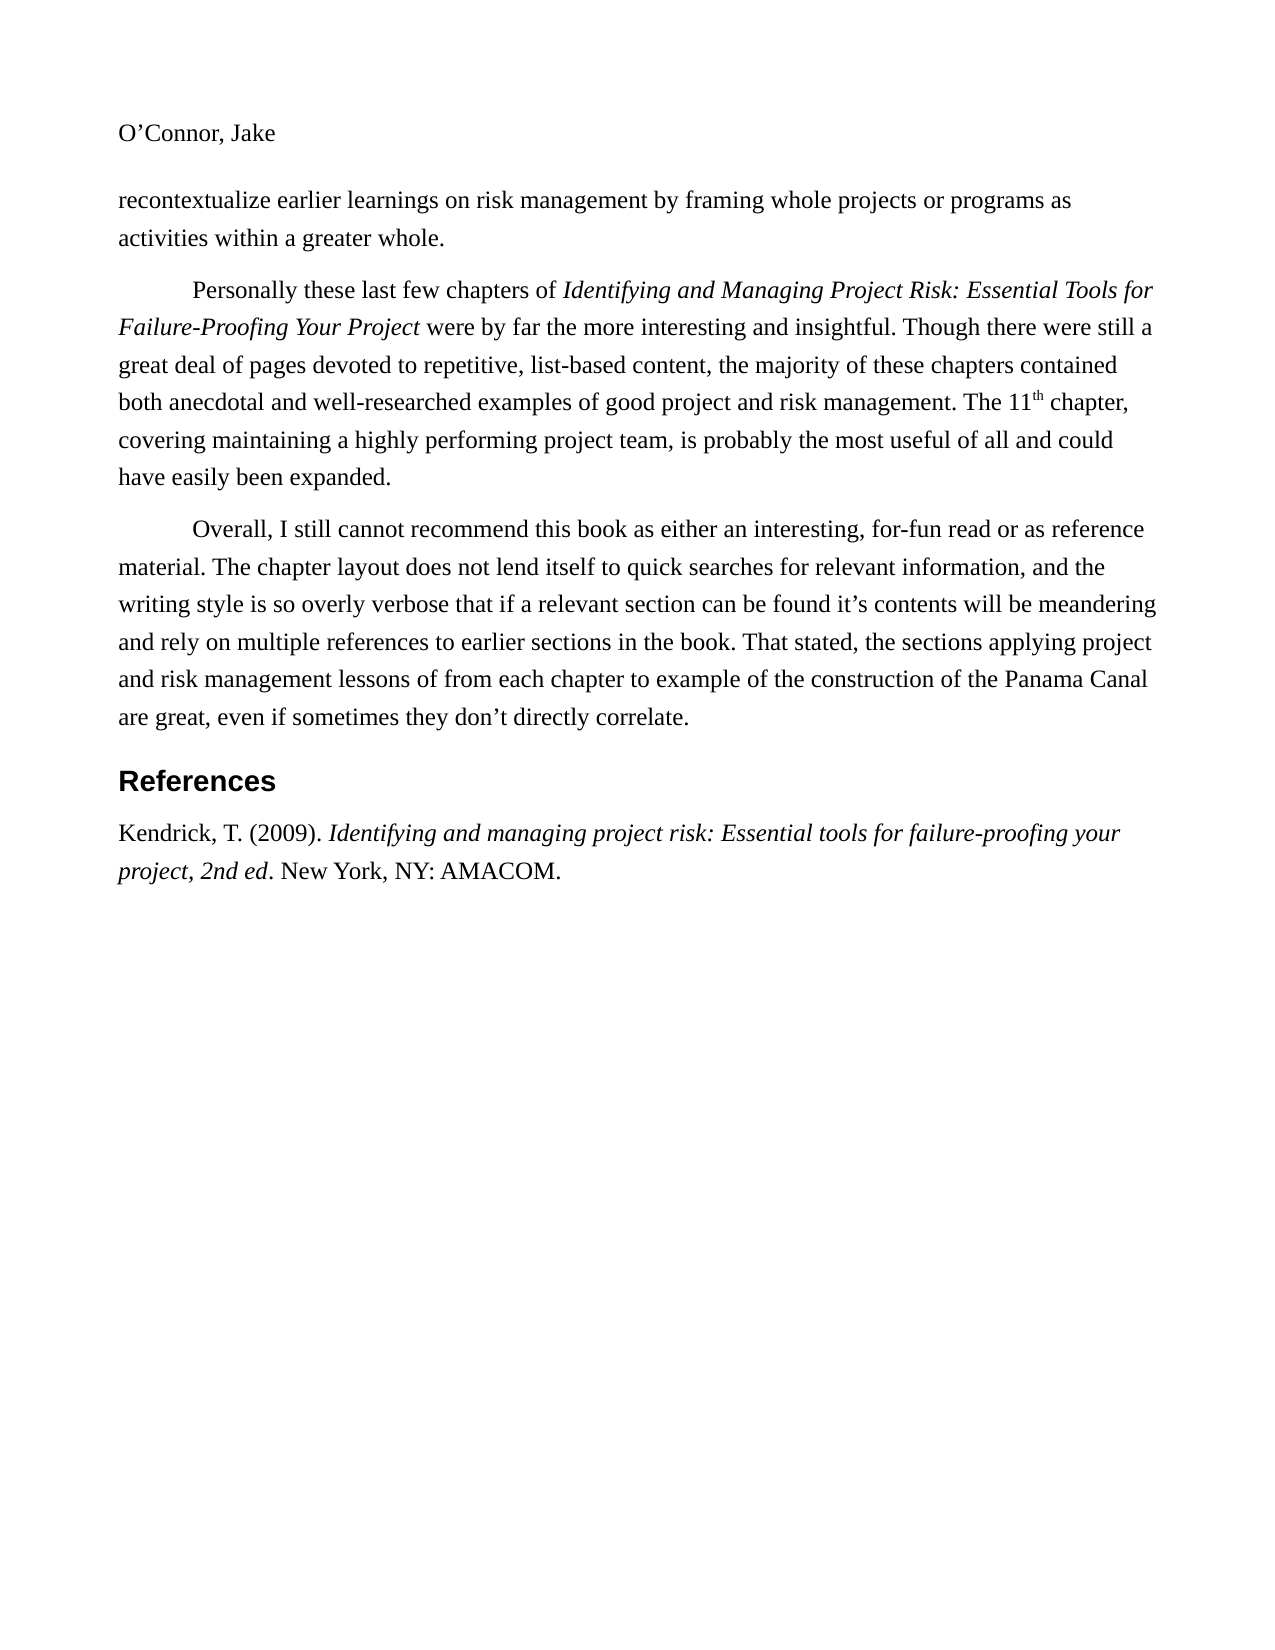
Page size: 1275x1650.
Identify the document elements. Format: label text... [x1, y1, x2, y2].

text Personally these last few chapters of Identifying and Managing Project Risk: Essential Tools for Failure-Proofing Your Project were by far the more interesting and insightful. Though there were still a great deal of pages devoted to repetitive, list-based content, the majority of these chapters contained both anecdotal and well-researched examples of good project and risk management. The 11th chapter, covering maintaining a highly performing project team, is probably the most useful of all and could have easily been expanded. [118, 266, 1157, 491]
subtitle References [118, 760, 1157, 797]
text Kendrick, T. (2009). Identifying and managing project risk: Essential tools for failure-proofing your project, 2nd ed. New York, NY: AMACOM. [118, 810, 1157, 885]
text recontextualize earlier learnings on risk management by framing whole projects or programs as activities within a greater whole. [118, 176, 1157, 251]
text Overall, I still cannot recommend this book as either an interesting, for-fun read or as reference material. The chapter layout does not lend itself to quick searches for relevant information, and the writing style is so overly verbose that if a relevant section can be found it’s contents will be meandering and rely on multiple references to earlier sections in the book. That stated, the sections applying project and risk management lessons of from each chapter to example of the construction of the Panama Canal are great, even if sometimes they don’t directly correlate. [118, 506, 1157, 731]
